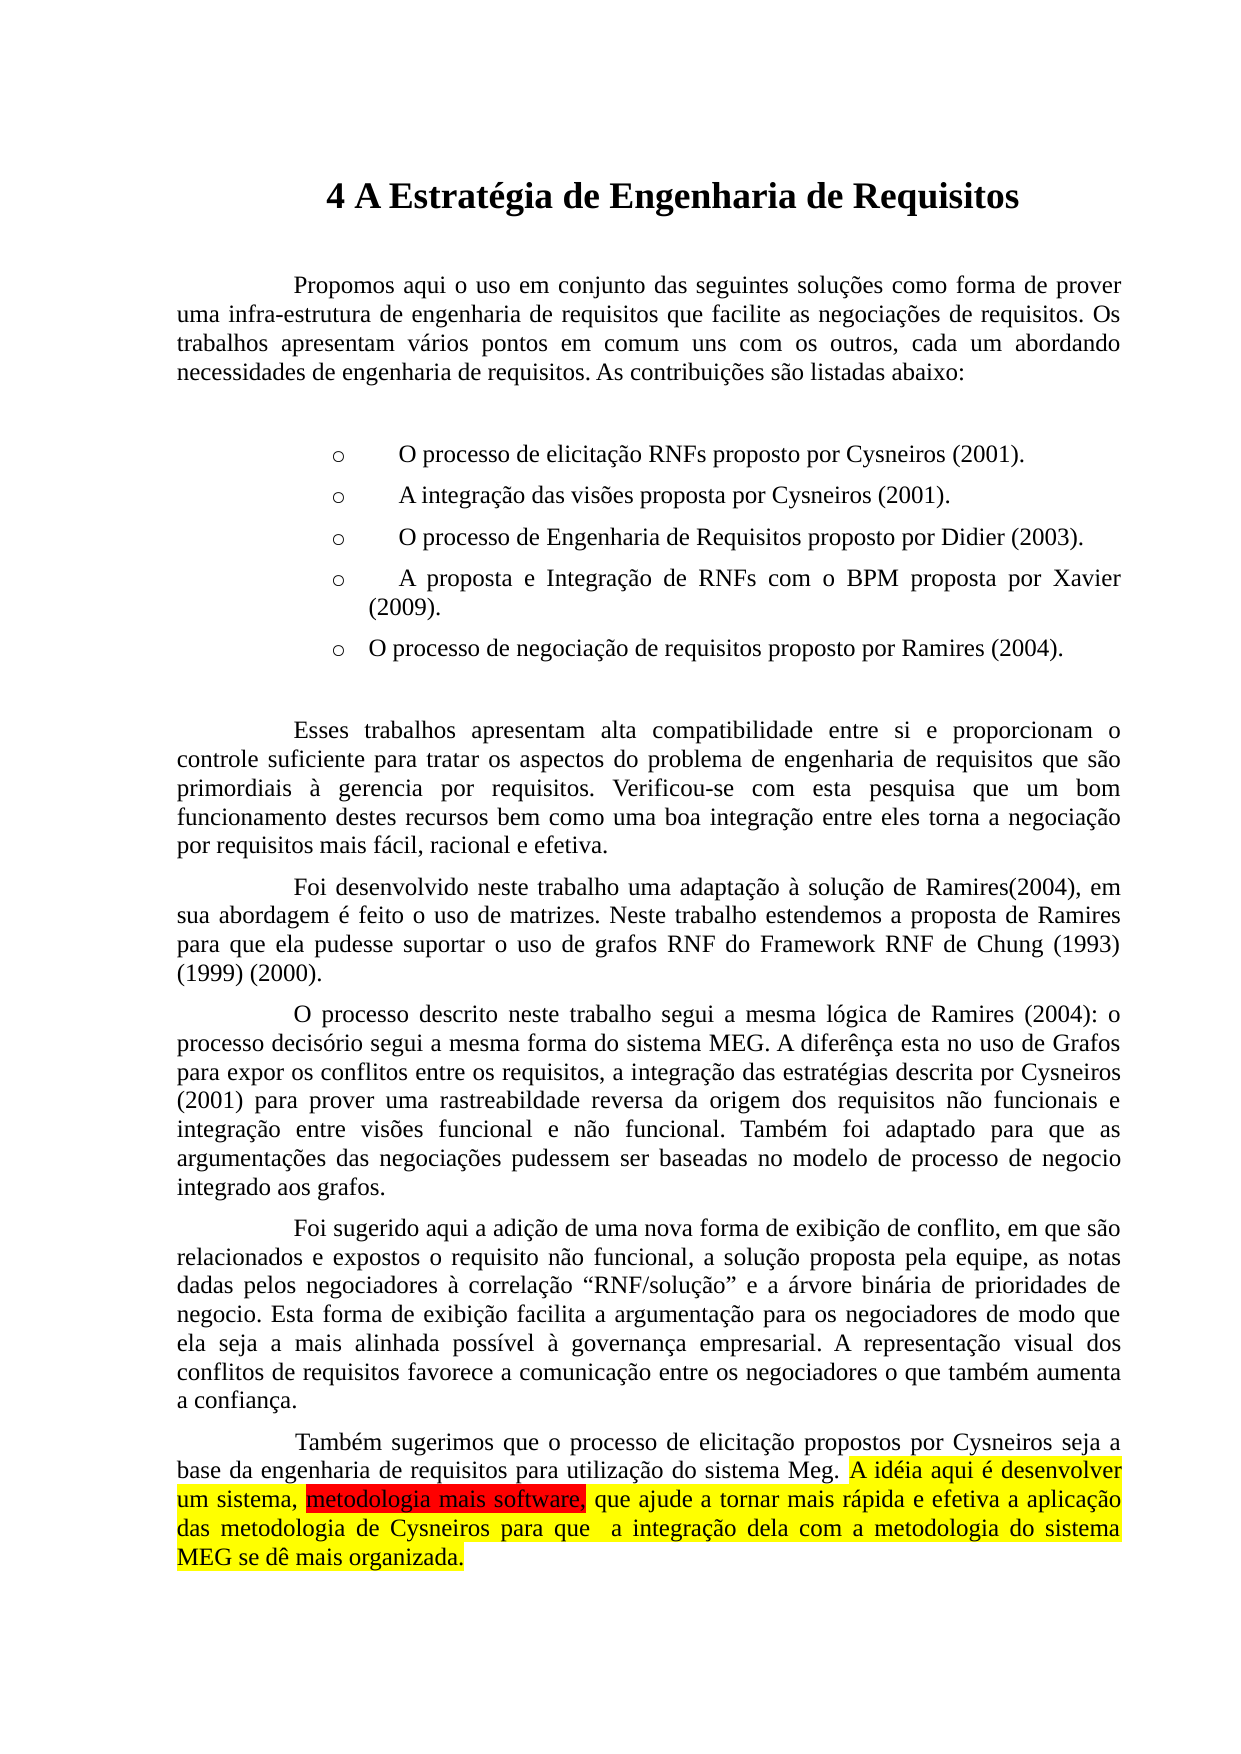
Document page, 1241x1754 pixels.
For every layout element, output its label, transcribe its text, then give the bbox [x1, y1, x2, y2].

text Também sugerimos que o processo de elicitação propostos por Cysneiros seja a base da engenharia de requisitos para utilização do sistema Meg. A idéia aqui é desenvolver um sistema, metodologia mais software, que ajude a tornar mais rápida e efetiva a aplicação das metodologia de Cysneiros para que a integração dela com a metodologia do sistema MEG se dê mais organizada. [177, 1427, 1122, 1571]
list O processo de elicitação RNFs proposto por Cysneiros (2001). [331, 439, 1122, 468]
list O processo de Engenharia de Requisitos proposto por Didier (2003). [331, 522, 1122, 551]
list O processo de negociação de requisitos proposto por Ramires (2004). [331, 633, 1122, 662]
list A proposta e Integração de RNFs com o BPM proposta por Xavier (2009). [331, 563, 1122, 621]
text 4 A Estratégia de Engenharia de Requisitos [178, 174, 1122, 217]
text O processo descrito neste trabalho segui a mesma lógica de Ramires (2004): o processo decisório segui a mesma forma do sistema MEG. A diferênça esta no uso de Grafos para expor os conflitos entre os requisitos, a integração das estratégias descrita por Cysneiros (2001) para prover uma rastreabildade reversa da origem dos requisitos não funcionais e integração entre visões funcional e não funcional. Também foi adaptado para que as argumentações das negociações pudessem ser baseadas no modelo de processo de negocio integrado aos grafos. [177, 999, 1122, 1201]
text Esses trabalhos apresentam alta compatibilidade entre si e proporcionam o controle suficiente para tratar os aspectos do problema de engenharia de requisitos que são primordiais à gerencia por requisitos. Verificou-se com esta pesquisa que um bom funcionamento destes recursos bem como uma boa integração entre eles torna a negociação por requisitos mais fácil, racional e efetiva. [177, 716, 1122, 859]
text Foi sugerido aqui a adição de uma nova forma de exibição de conflito, em que são relacionados e expostos o requisito não funcional, a solução proposta pela equipe, as notas dadas pelos negociadores à correlação “RNF/solução” e a árvore binária de prioridades de negocio. Esta forma de exibição facilita a argumentação para os negociadores de modo que ela seja a mais alinhada possível à governança empresarial. A representação visual dos conflitos de requisitos favorece a comunicação entre os negociadores o que também aumenta a confiança. [177, 1213, 1122, 1414]
text Propomos aqui o uso em conjunto das seguintes soluções como forma de prover uma infra-estrutura de engenharia de requisitos que facilite as negociações de requisitos. Os trabalhos apresentam vários pontos em comum uns com os outros, cada um abordando necessidades de engenharia de requisitos. As contribuições são listadas abaixo: [177, 271, 1122, 386]
list A integração das visões proposta por Cysneiros (2001). [331, 481, 1122, 509]
text Foi desenvolvido neste trabalho uma adaptação à solução de Ramires(2004), em sua abordagem é feito o uso de matrizes. Neste trabalho estendemos a proposta de Ramires para que ela pudesse suportar o uso de grafos RNF do Framework RNF de Chung (1993) (1999) (2000). [177, 872, 1122, 987]
